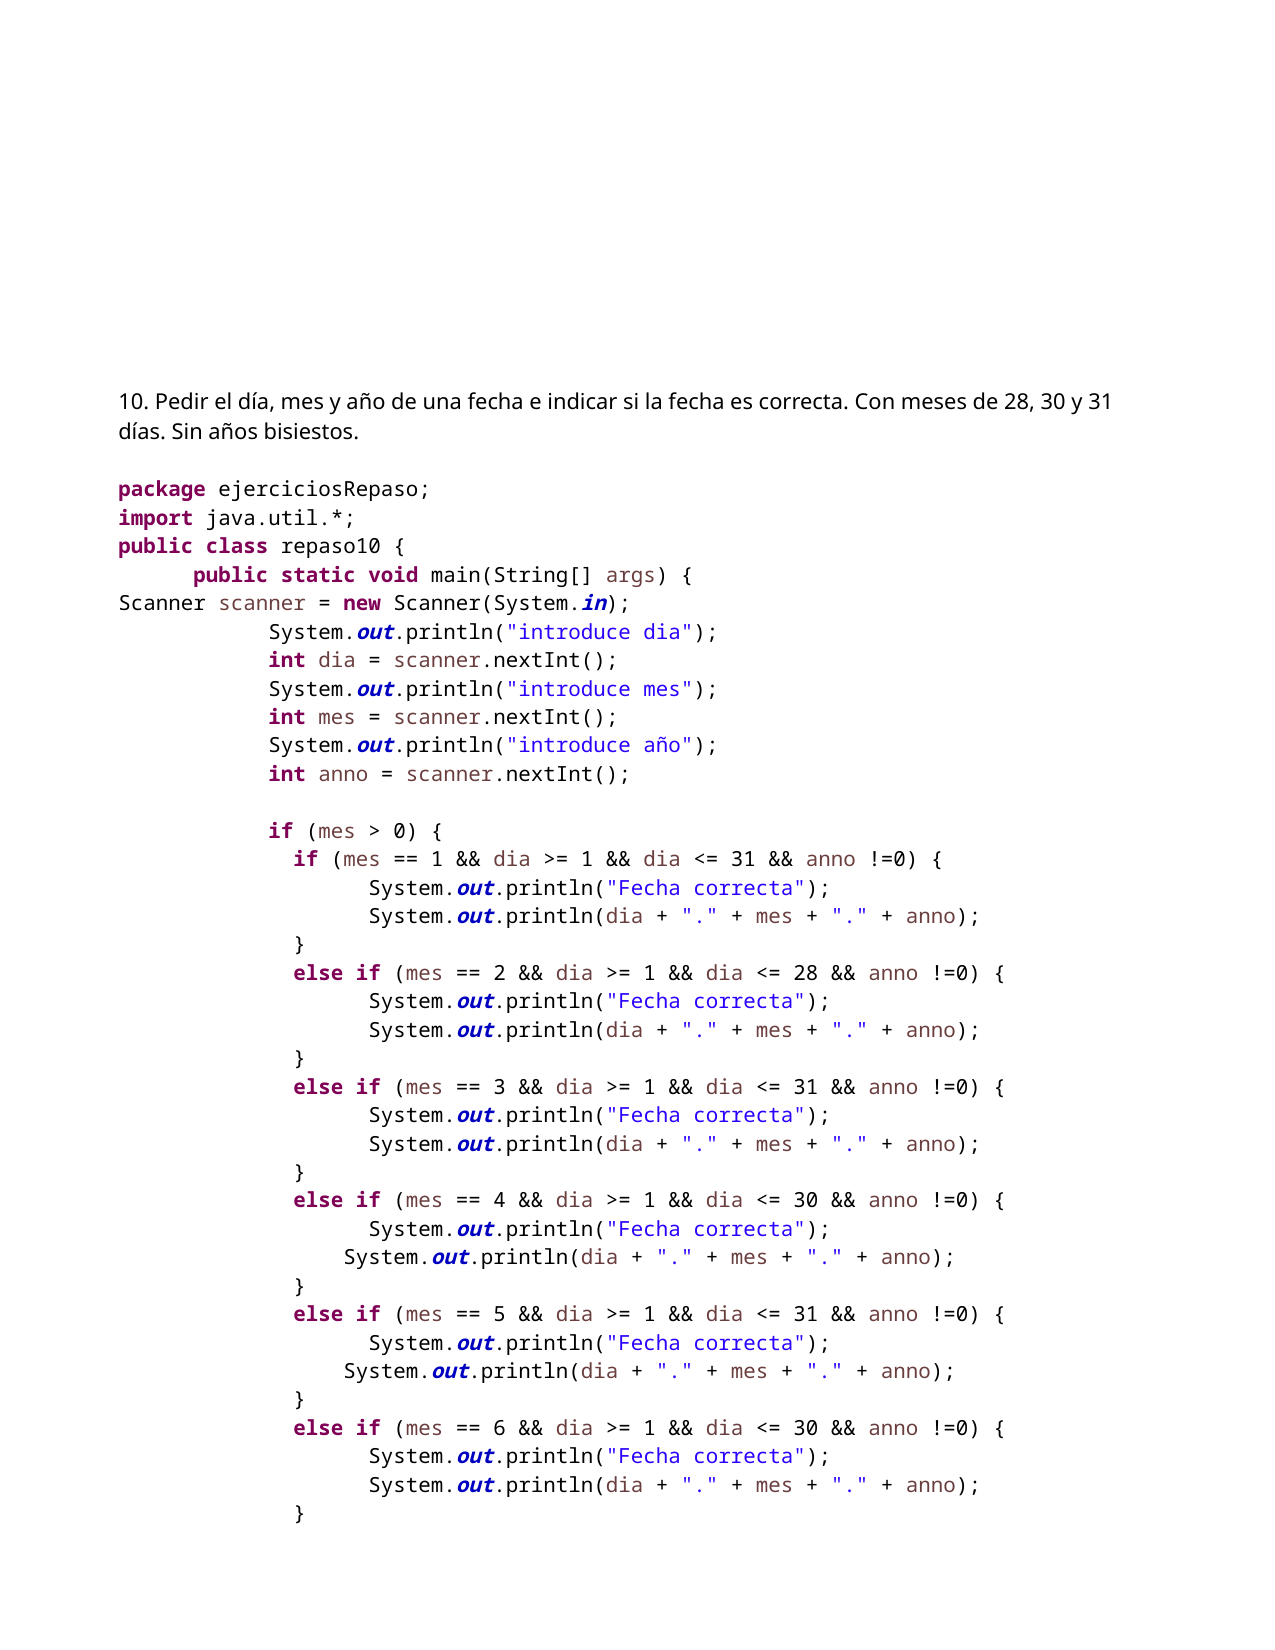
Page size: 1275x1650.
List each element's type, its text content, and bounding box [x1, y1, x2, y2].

text System.out.println(dia + "." + mes + "." + anno); [118, 1470, 1157, 1498]
text System.out.println("Fecha correcta"); [118, 1328, 1157, 1356]
text public class repaso10 { [118, 531, 1157, 560]
text if (mes == 1 && dia >= 1 && dia <= 31 && anno !=0) { [118, 844, 1157, 873]
text 10. Pedir el día, mes y año de una fecha e indicar si la fecha es correcta. Con meses de 28, 30 y 31 días. Sin años bisiestos. [118, 386, 1157, 446]
text else if (mes == 2 && dia >= 1 && dia <= 28 && anno !=0) { [118, 958, 1157, 986]
text } [118, 1498, 1157, 1527]
text else if (mes == 5 && dia >= 1 && dia <= 31 && anno !=0) { [118, 1299, 1157, 1328]
text System.out.println("Fecha correcta"); [118, 873, 1157, 901]
text int anno = scanner.nextInt(); [118, 759, 1157, 787]
text System.out.println(dia + "." + mes + "." + anno); [118, 1015, 1157, 1043]
text System.out.println(dia + "." + mes + "." + anno); [118, 1242, 1157, 1271]
text else if (mes == 6 && dia >= 1 && dia <= 30 && anno !=0) { [118, 1413, 1157, 1441]
text System.out.println(dia + "." + mes + "." + anno); [118, 901, 1157, 929]
text if (mes > 0) { [118, 816, 1157, 844]
text else if (mes == 3 && dia >= 1 && dia <= 31 && anno !=0) { [118, 1072, 1157, 1100]
text System.out.println("introduce año"); [118, 731, 1157, 759]
text System.out.println(dia + "." + mes + "." + anno); [118, 1356, 1157, 1384]
text System.out.println("Fecha correcta"); [118, 1100, 1157, 1129]
text } [118, 1157, 1157, 1186]
text System.out.println(dia + "." + mes + "." + anno); [118, 1129, 1157, 1157]
text public static void main(String[] args) { [118, 560, 1157, 588]
text else if (mes == 4 && dia >= 1 && dia <= 30 && anno !=0) { [118, 1186, 1157, 1214]
text System.out.println("Fecha correcta"); [118, 1214, 1157, 1242]
text import java.util.*; [118, 503, 1157, 531]
text } [118, 1271, 1157, 1299]
text package ejerciciosRepaso; [118, 474, 1157, 503]
text System.out.println("introduce dia"); [118, 617, 1157, 645]
text } [118, 1384, 1157, 1413]
text int mes = scanner.nextInt(); [118, 702, 1157, 731]
text System.out.println("Fecha correcta"); [118, 986, 1157, 1015]
text } [118, 1043, 1157, 1072]
text Scanner scanner = new Scanner(System.in); [118, 588, 1157, 617]
text System.out.println("introduce mes"); [118, 674, 1157, 702]
text int dia = scanner.nextInt(); [118, 645, 1157, 674]
text System.out.println("Fecha correcta"); [118, 1441, 1157, 1470]
text } [118, 929, 1157, 958]
